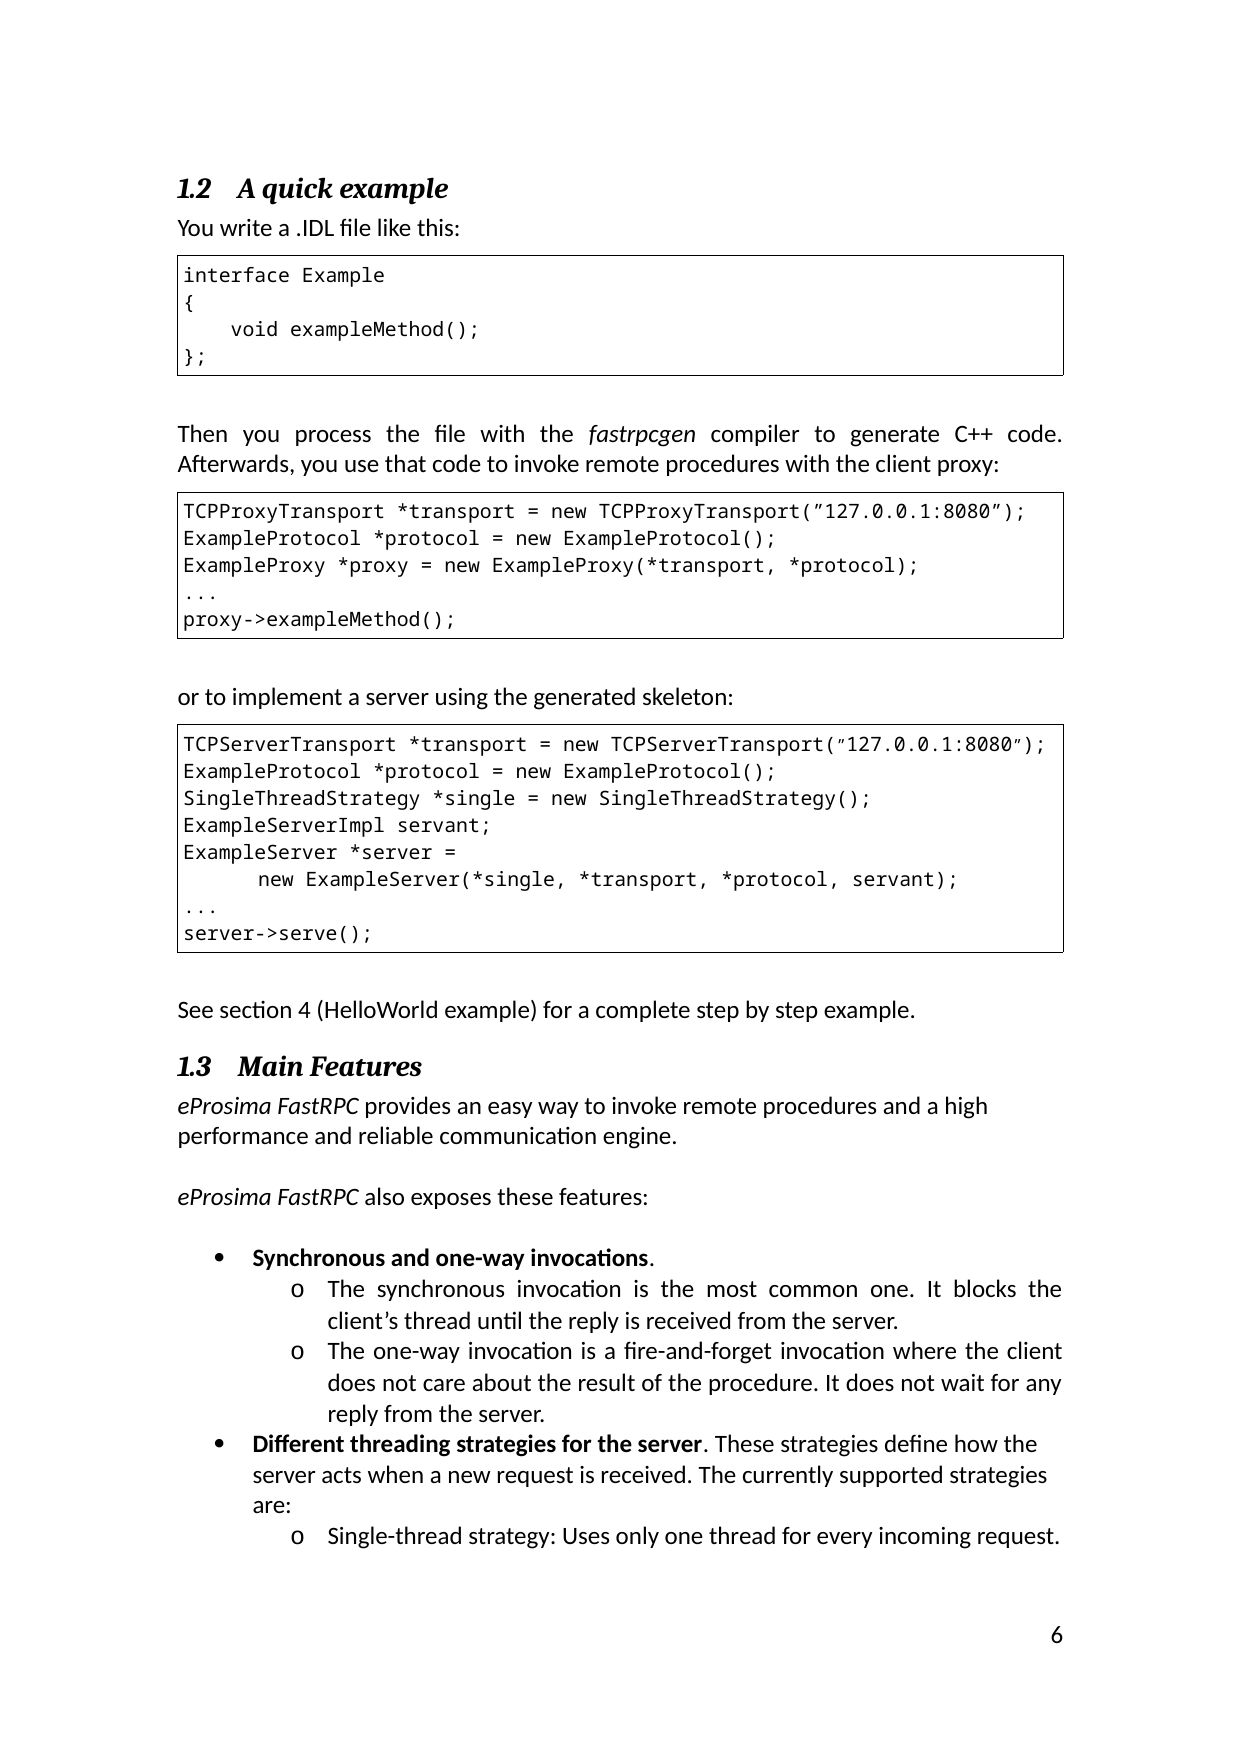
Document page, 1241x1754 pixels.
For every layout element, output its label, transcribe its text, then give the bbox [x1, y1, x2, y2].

text Then you process the file with the fastrpcgen compiler to generate C++ code. Afterwards, you use that code to invoke remote procedures with the client proxy: [177, 418, 1063, 479]
list Different threading strategies for the server. These strategies define how the server acts when a new request is received. The currently supported strategies are: [215, 1428, 1063, 1520]
table_header TCPProxyTransport *transport = new TCPProxyTransport(”127.0.0.1:8080”); ExampleProtocol *protocol = new ExampleProtocol(); ExampleProxy *proxy = new ExampleProxy(*transport, *protocol); ... proxy->exampleMethod(); [178, 493, 1063, 638]
list eProsima FastRPC also exposes these features: [177, 1182, 1063, 1212]
text or to implement a server using the generated skeleton: [177, 681, 1063, 712]
subtitle Main Features [177, 1050, 1063, 1084]
list Synchronous and one-way invocations. [215, 1243, 1063, 1273]
text You write a .IDL file like this: [177, 212, 1063, 243]
table_header TCPServerTransport *transport = new TCPServerTransport(”127.0.0.1:8080”); ExampleProtocol *protocol = new ExampleProtocol(); SingleThreadStrategy *single = new SingleThreadStrategy(); ExampleServerImpl servant; ExampleServer *server = new ExampleServer(*single, *transport, *protocol, servant); ... server->serve(); [178, 725, 1063, 952]
list eProsima FastRPC provides an easy way to invoke remote procedures and a high performance and reliable communication engine. [177, 1090, 1063, 1151]
list The synchronous invocation is the most common one. It blocks the client’s thread until the reply is received from the server. [290, 1273, 1063, 1335]
list The one-way invocation is a fire-and-forget invocation where the client does not care about the result of the procedure. It does not wait for any reply from the server. [290, 1335, 1063, 1428]
text See section 4 (HelloWorld example) for a complete step by step example. [177, 995, 1063, 1025]
list Single-thread strategy: Uses only one thread for every incoming request. [290, 1520, 1063, 1552]
table_header interface Example { void exampleMethod(); }; [178, 256, 1063, 375]
subtitle A quick example [177, 173, 1063, 206]
